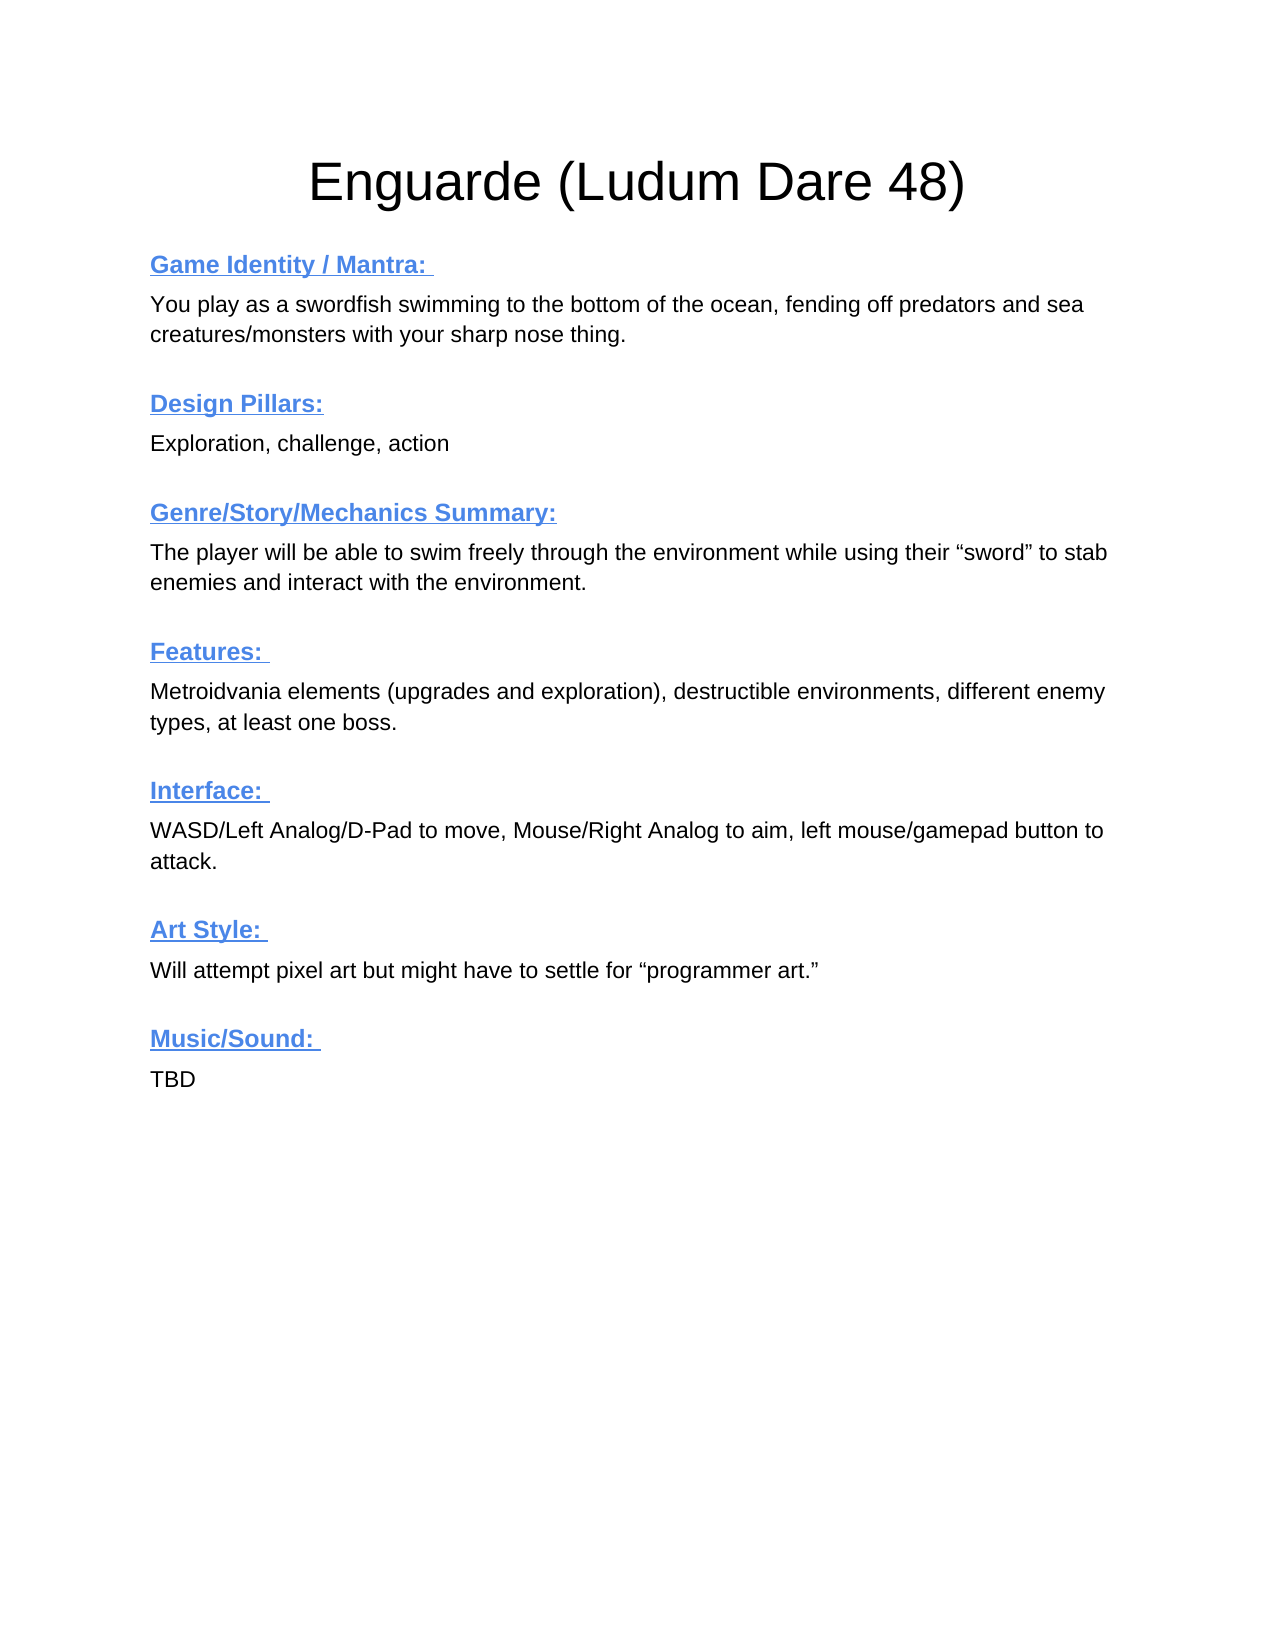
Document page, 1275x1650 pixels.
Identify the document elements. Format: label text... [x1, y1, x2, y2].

text TBD [150, 1066, 1125, 1092]
text Metroidvania elements (upgrades and exploration), destructible environments, different enemy types, at least one boss. [150, 678, 1125, 735]
text Exploration, challenge, action [150, 430, 1125, 457]
text Will attempt pixel art but might have to settle for “programmer art.” [150, 957, 1125, 983]
subtitle Features: [150, 637, 1125, 666]
subtitle Art Style: [150, 915, 1125, 944]
text The player will be able to swim freely through the environment while using their “sword” to stab enemies and interact with the environment. [150, 539, 1125, 596]
subtitle Design Pillars: [150, 389, 1125, 418]
subtitle Interface: [150, 776, 1125, 805]
title Enguarde (Ludum Dare 48) [150, 150, 1125, 212]
subtitle Genre/Story/Mechanics Summary: [150, 498, 1125, 527]
text You play as a swordfish swimming to the bottom of the ocean, fending off predators and sea creatures/monsters with your sharp nose thing. [150, 291, 1125, 348]
text WASD/Left Analog/D-Pad to move, Mouse/Right Analog to aim, left mouse/gamepad button to attack. [150, 817, 1125, 874]
subtitle Game Identity / Mantra: [150, 250, 1125, 278]
subtitle Music/Sound: [150, 1024, 1125, 1053]
